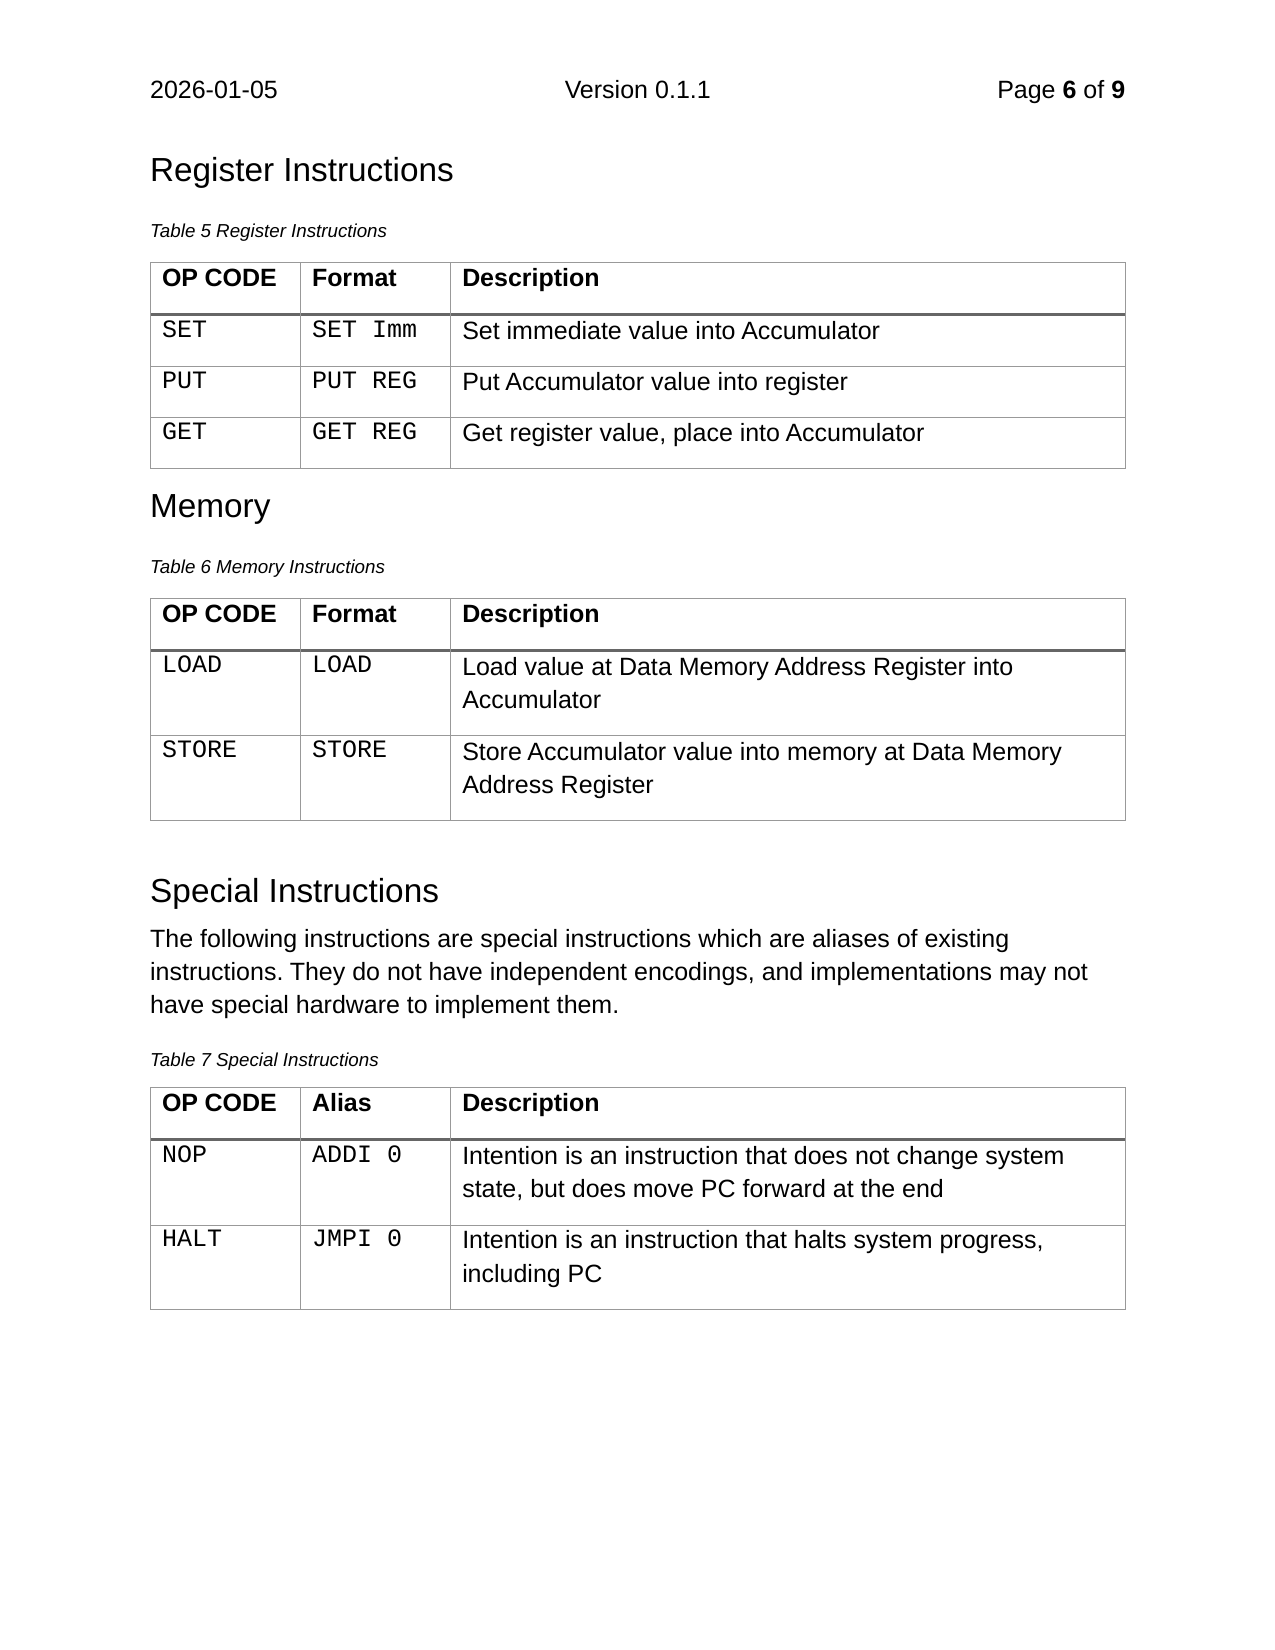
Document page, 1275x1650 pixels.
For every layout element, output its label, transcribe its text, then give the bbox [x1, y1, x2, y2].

text The following instructions are special instructions which are aliases of existing instructions. They do not have independent encodings, and implementations may not have special hardware to implement them. [150, 924, 1125, 1019]
table_cell Put Accumulator value into register [451, 367, 1125, 417]
table_cell JMPI 0 [301, 1226, 450, 1309]
table_header Format [301, 599, 450, 649]
table_header OP CODE [151, 263, 300, 313]
table_cell ADDI 0 [301, 1141, 450, 1224]
table_cell LOAD [301, 652, 450, 735]
table_header OP CODE [151, 599, 300, 649]
table_cell Intention is an instruction that does not change system state, but does move PC forward at the end [451, 1141, 1125, 1224]
subtitle Special Instructions [150, 871, 1125, 909]
table_cell Intention is an instruction that halts system progress, including PC [451, 1226, 1125, 1309]
table_header Alias [301, 1088, 450, 1138]
table_cell STORE [151, 736, 300, 820]
table_cell SET [151, 316, 300, 366]
table_cell Set immediate value into Accumulator [451, 316, 1125, 366]
table_cell GET REG [301, 418, 450, 468]
table_cell LOAD [151, 652, 300, 735]
text Table 5 Register Instructions [150, 219, 1125, 241]
table_cell NOP [151, 1141, 300, 1224]
table_cell Get register value, place into Accumulator [451, 418, 1125, 468]
table_cell SET Imm [301, 316, 450, 366]
table_cell Load value at Data Memory Address Register into Accumulator [451, 652, 1125, 735]
subtitle Register Instructions [150, 150, 1125, 188]
table_cell PUT REG [301, 367, 450, 417]
table_cell PUT [151, 367, 300, 417]
table_cell GET [151, 418, 300, 468]
table_cell Store Accumulator value into memory at Data Memory Address Register [451, 736, 1125, 820]
table_cell HALT [151, 1226, 300, 1309]
table_header Format [301, 263, 450, 313]
table_cell STORE [301, 736, 450, 820]
table_header Description [451, 599, 1125, 649]
table_header Description [451, 1088, 1125, 1138]
text Table 7 Special Instructions [150, 1049, 1125, 1070]
table_header Description [451, 263, 1125, 313]
text Table 6 Memory Instructions [150, 556, 1125, 577]
subtitle Memory [150, 486, 1125, 524]
table_header OP CODE [151, 1088, 300, 1138]
